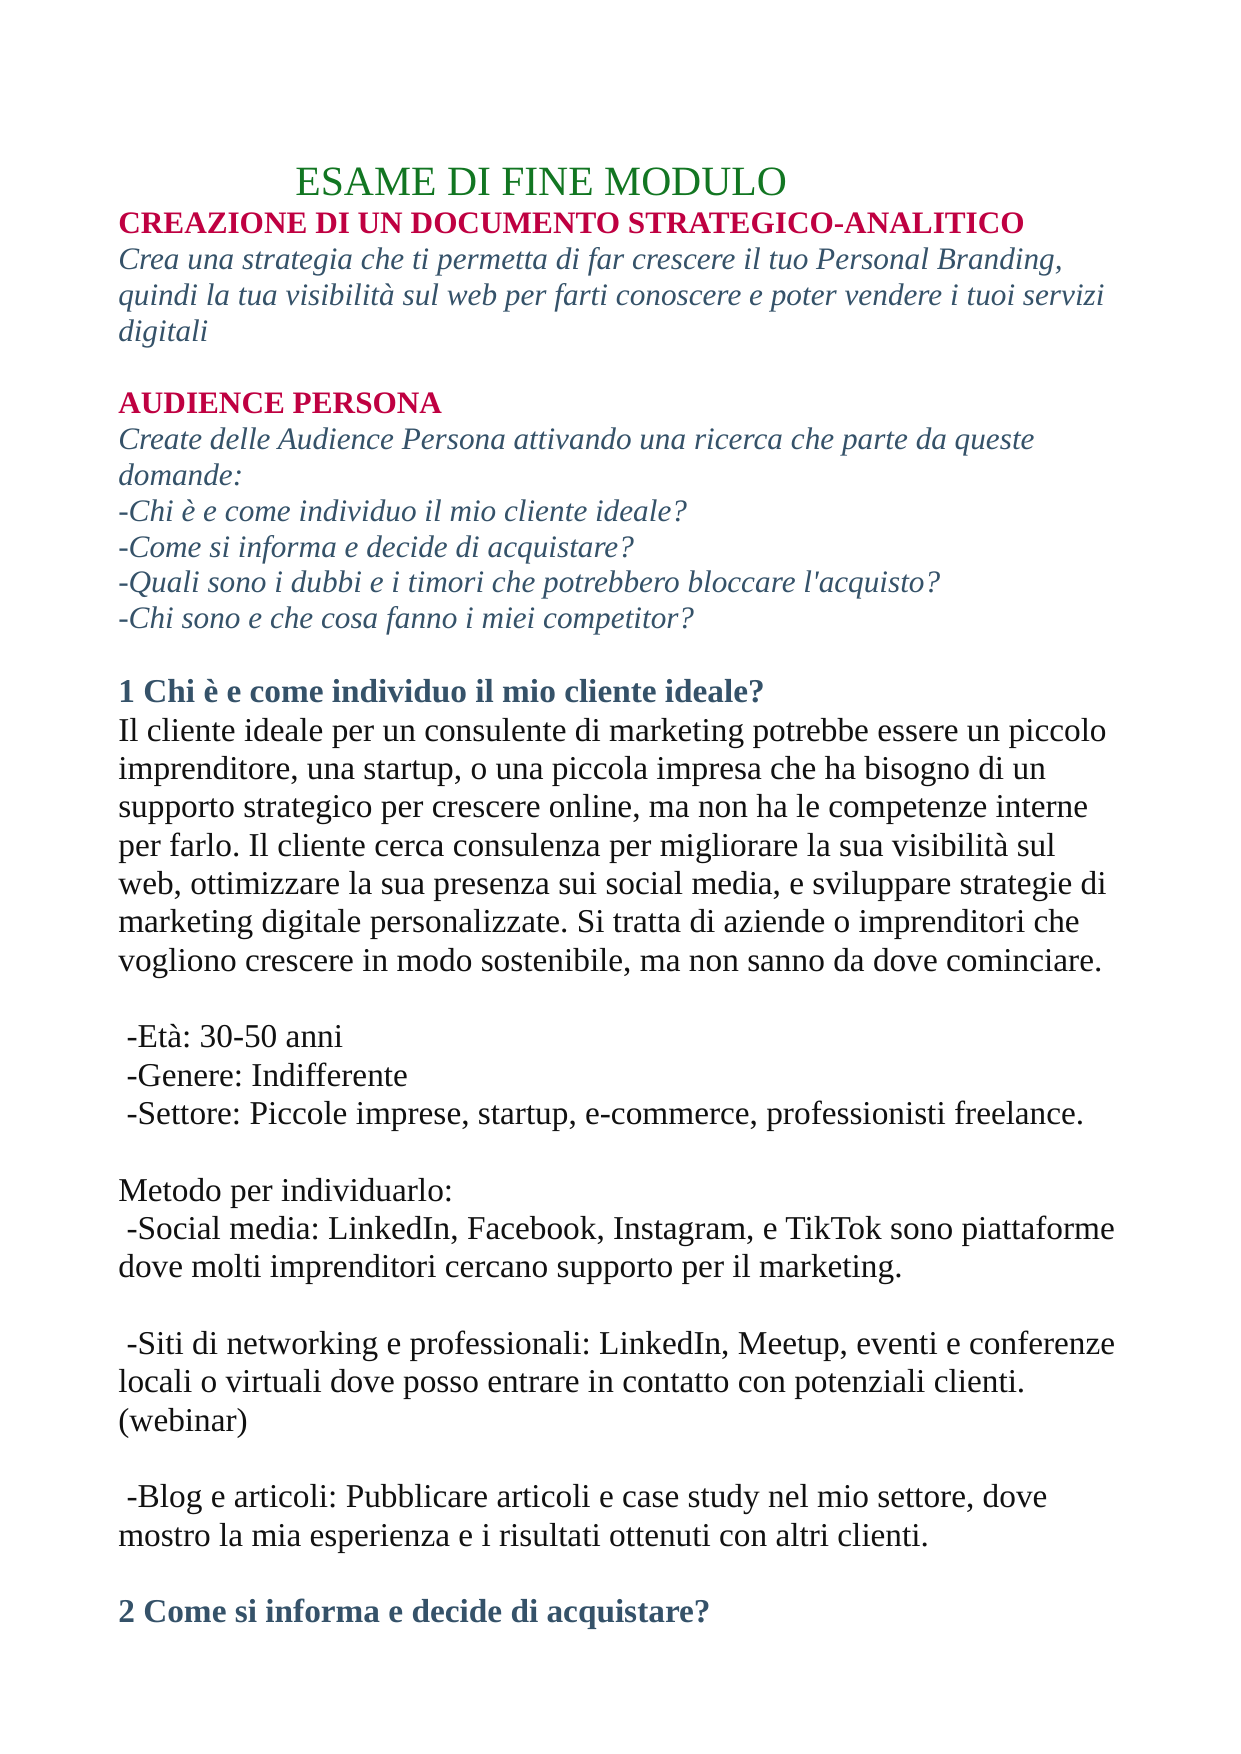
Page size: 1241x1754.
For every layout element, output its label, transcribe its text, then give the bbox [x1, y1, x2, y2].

text ESAME DI FINE MODULO [118, 156, 1122, 204]
text AUDIENCE PERSONA Create delle Audience Persona attivando una ricerca che parte da queste domande: -Chi è e come individuo il mio cliente ideale? -Come si informa e decide di acquistare? -Quali sono i dubbi e i timori che potrebbero bloccare l'acquisto? -Chi sono e che cosa fanno i miei competitor? [118, 348, 1122, 636]
text Crea una strategia che ti permetta di far crescere il tuo Personal Branding, quindi la tua visibilità sul web per farti conoscere e poter vendere i tuoi servizi digitali [118, 240, 1122, 348]
text -Siti di networking e professionali: LinkedIn, Meetup, eventi e conferenze locali o virtuali dove posso entrare in contatto con potenziali clienti. (webinar) [118, 1285, 1122, 1438]
text CREAZIONE DI UN DOCUMENTO STRATEGICO-ANALITICO [118, 204, 1122, 240]
text -Età: 30-50 anni -Genere: Indifferente -Settore: Piccole imprese, startup, e-commerce, professionisti freelance. Metodo per individuarlo: -Social media: LinkedIn, Facebook, Instagram, e TikTok sono piattaforme dove molti imprenditori cercano supporto per il marketing. [118, 978, 1122, 1285]
text -Blog e articoli: Pubblicare articoli e case study nel mio settore, dove mostro la mia esperienza e i risultati ottenuti con altri clienti. 2 Come si informa e decide di acquistare? [118, 1438, 1122, 1630]
text 1 Chi è e come individuo il mio cliente ideale? Il cliente ideale per un consulente di marketing potrebbe essere un piccolo imprenditore, una startup, o una piccola impresa che ha bisogno di un supporto strategico per crescere online, ma non ha le competenze interne per farlo. Il cliente cerca consulenza per migliorare la sua visibilità sul web, ottimizzare la sua presenza sui social media, e sviluppare strategie di marketing digitale personalizzate. Si tratta di aziende o imprenditori che vogliono crescere in modo sostenibile, ma non sanno da dove cominciare. [118, 672, 1122, 978]
